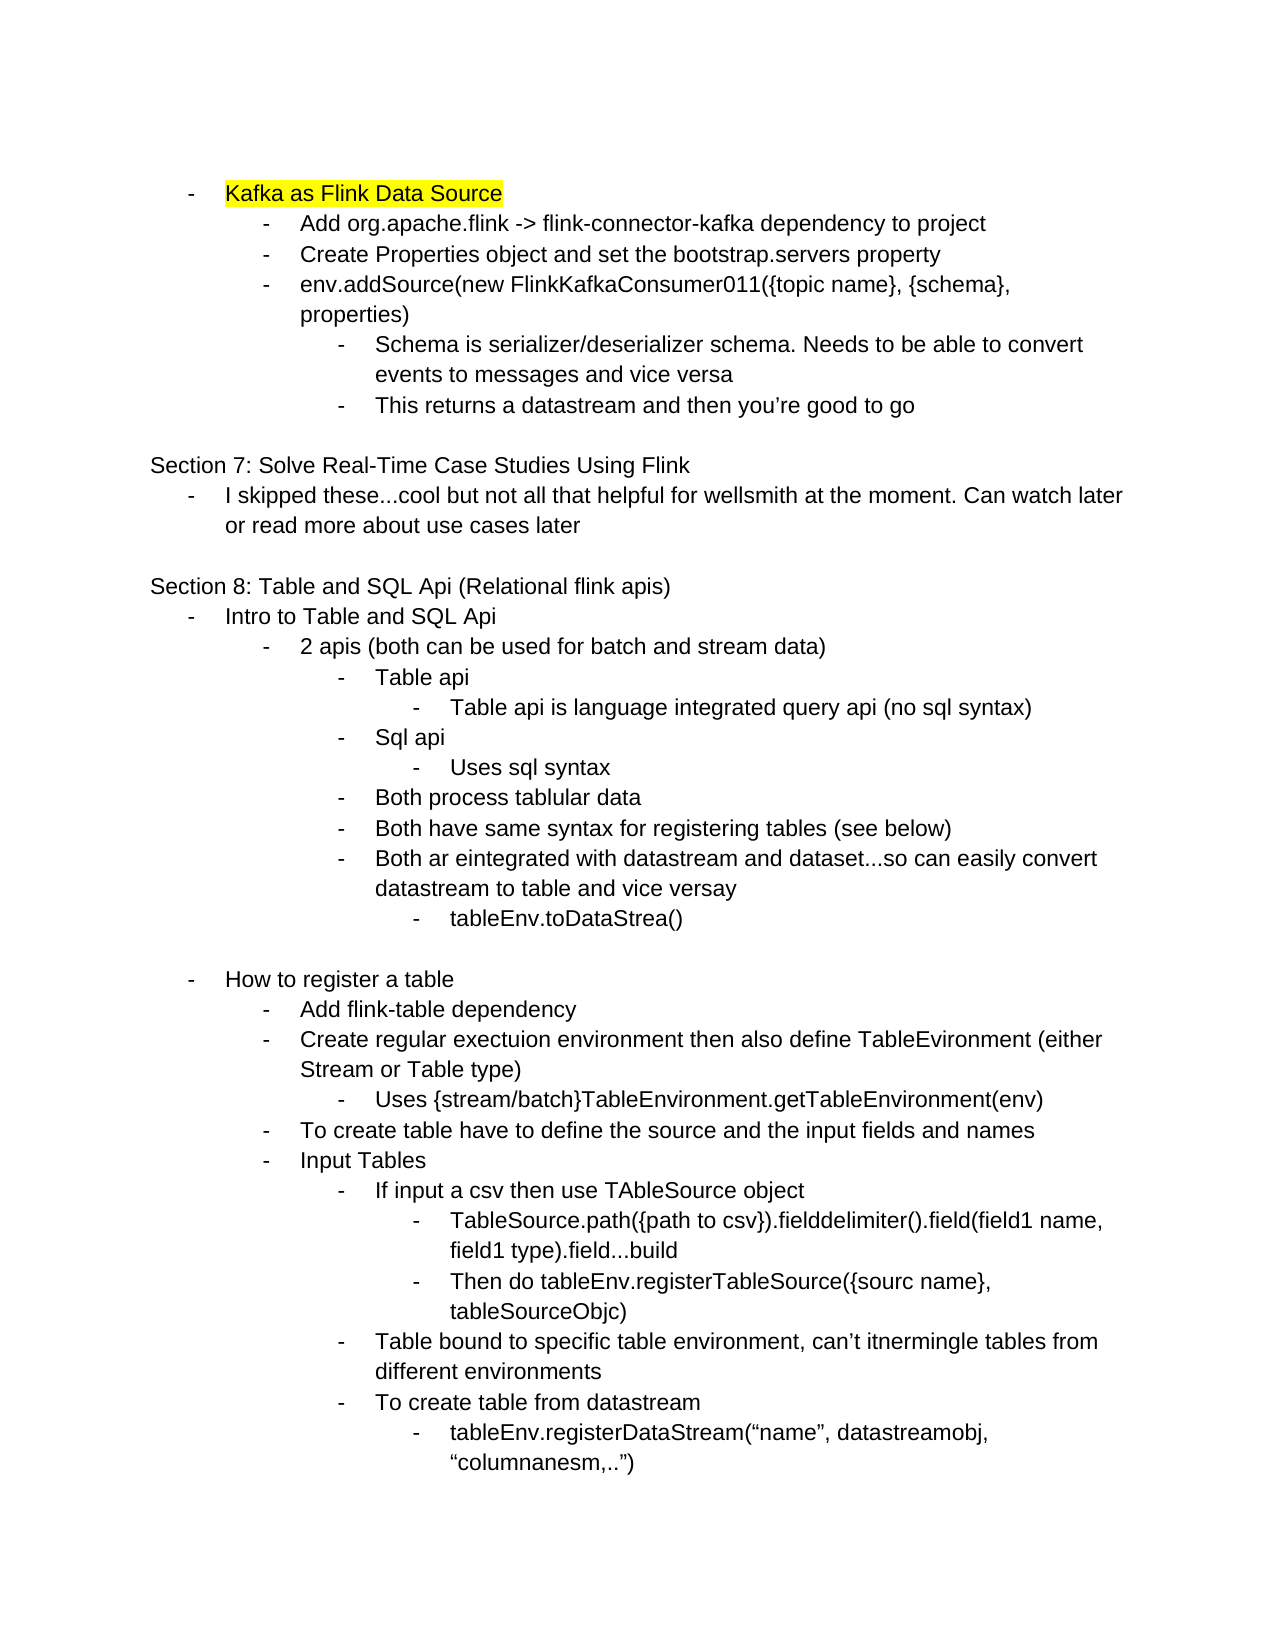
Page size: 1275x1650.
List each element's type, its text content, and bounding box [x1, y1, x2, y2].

list tableEnv.toDataStrea() [412, 905, 1125, 932]
list Uses sql syntax [412, 754, 1125, 781]
list Create regular exectuion environment then also define TableEvironment (either Stream or Table type) [262, 1026, 1125, 1083]
list I skipped these...cool but not all that helpful for wellsmith at the moment. Can watch later or read more about use cases later [187, 482, 1125, 539]
list Uses {stream/batch}TableEnvironment.getTableEnvironment(env) [337, 1086, 1125, 1113]
text Section 8: Table and SQL Api (Relational flink apis) [150, 573, 1125, 599]
list Kafka as Flink Data Source [187, 180, 1125, 207]
list Schema is serializer/deserializer schema. Needs to be able to convert events to messages and vice versa [337, 331, 1125, 388]
list Create Properties object and set the bootstrap.servers property [262, 241, 1125, 267]
list Add flink-table dependency [262, 996, 1125, 1022]
list Add org.apache.flink -> flink-connector-kafka dependency to project [262, 210, 1125, 237]
list How to register a table [187, 966, 1125, 992]
list This returns a datastream and then you’re good to go [337, 392, 1125, 418]
list Both process tablular data [337, 784, 1125, 811]
list If input a csv then use TAbleSource object [337, 1177, 1125, 1203]
list env.addSource(new FlinkKafkaConsumer011({topic name}, {schema}, properties) [262, 271, 1125, 327]
list To create table from datastream [337, 1388, 1125, 1415]
list Both ar eintegrated with datastream and dataset...so can easily convert datastream to table and vice versay [337, 845, 1125, 901]
list TableSource.path({path to csv}).fielddelimiter().field(field1 name, field1 type).field...build [412, 1207, 1125, 1264]
list Intro to Table and SQL Api [187, 603, 1125, 629]
list Then do tableEnv.registerTableSource({sourc name}, tableSourceObjc) [412, 1268, 1125, 1324]
list Both have same syntax for registering tables (see below) [337, 814, 1125, 841]
list 2 apis (both can be used for batch and stream data) [262, 633, 1125, 660]
text Section 7: Solve Real-Time Case Studies Using Flink [150, 452, 1125, 478]
list tableEnv.registerDataStream(“name”, datastreamobj, “columnanesm,..”) [412, 1419, 1125, 1475]
list Input Tables [262, 1147, 1125, 1173]
list Sql api [337, 724, 1125, 750]
list To create table have to define the source and the input fields and names [262, 1117, 1125, 1143]
list Table api is language integrated query api (no sql syntax) [412, 694, 1125, 720]
list Table bound to specific table environment, can’t itnermingle tables from different environments [337, 1328, 1125, 1385]
list Table api [337, 663, 1125, 690]
